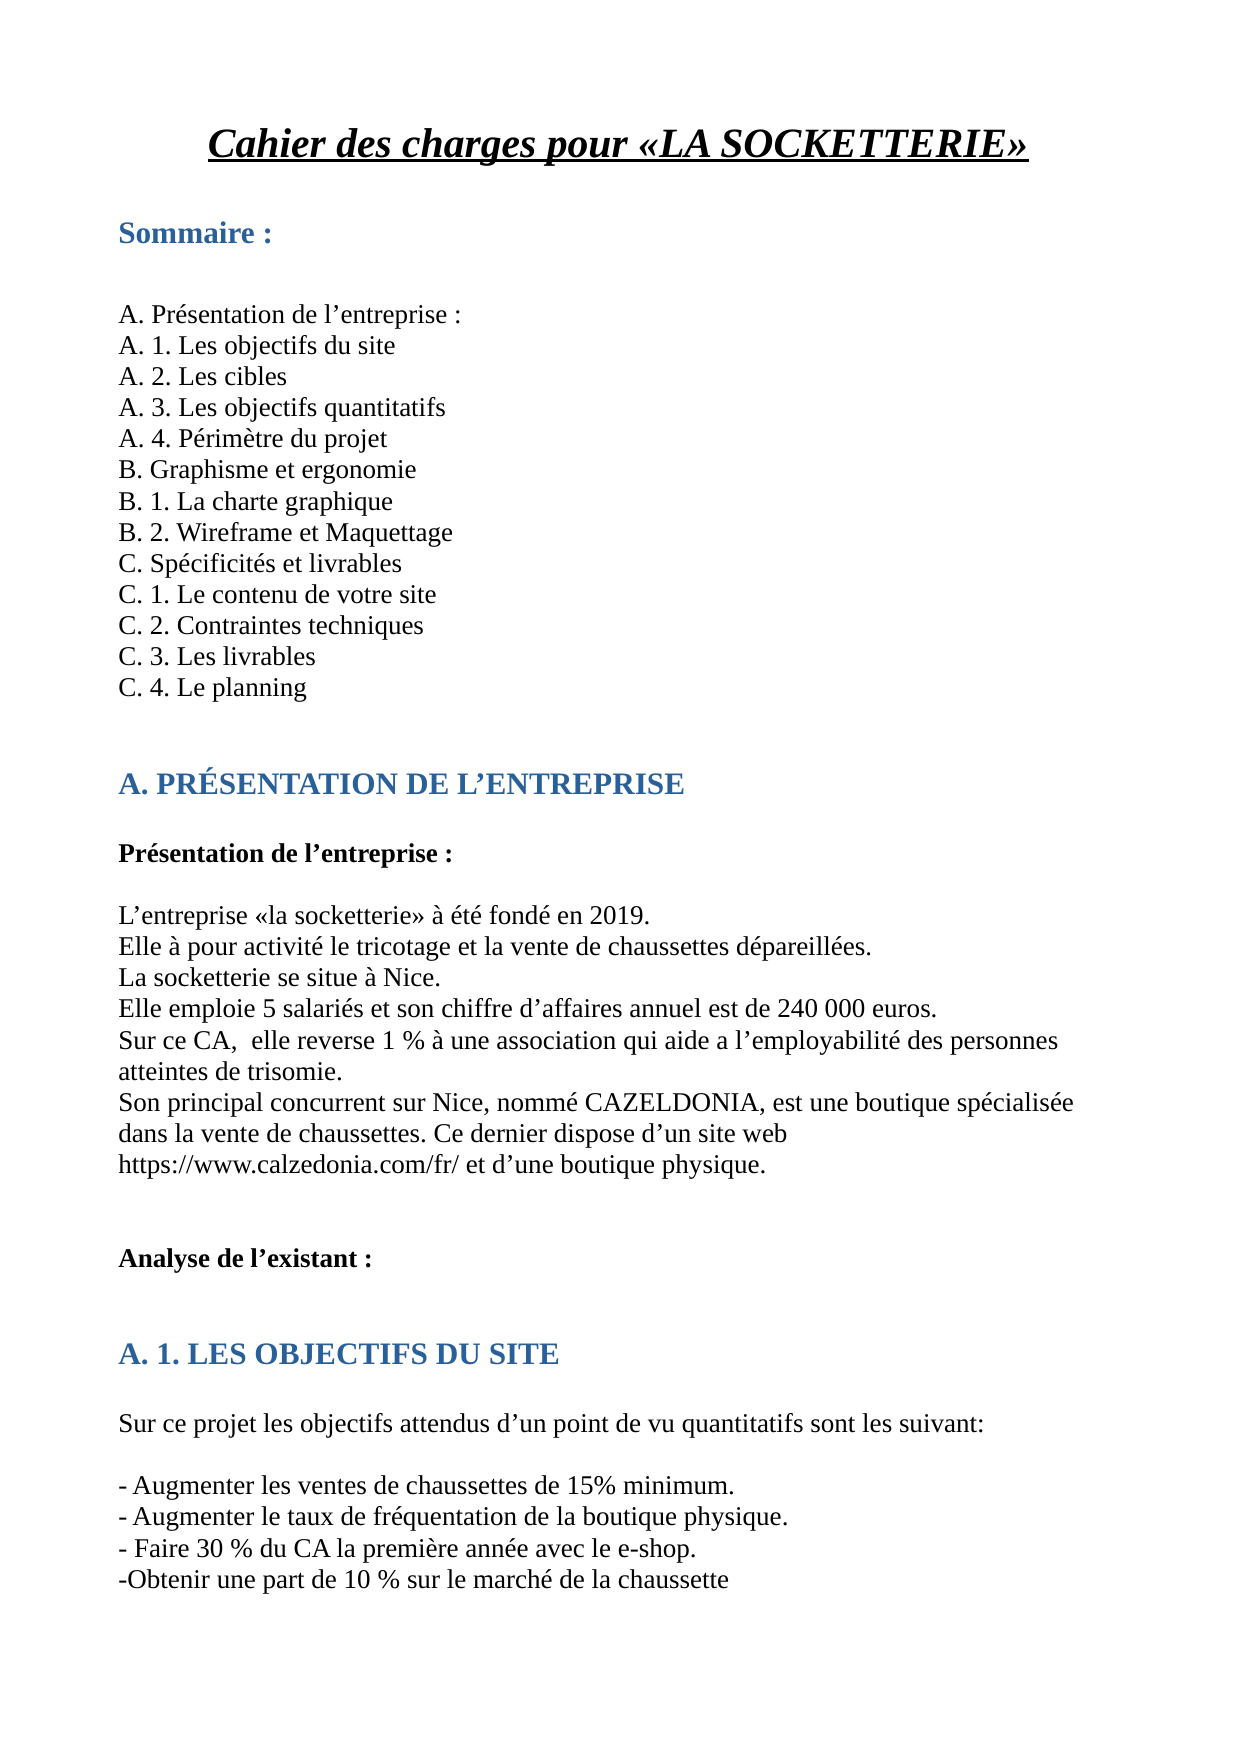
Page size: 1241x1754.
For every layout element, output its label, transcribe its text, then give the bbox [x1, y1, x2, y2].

text A. 1. Les objectifs du site [118, 329, 1122, 360]
text A. 1. LES OBJECTIFS DU SITE [118, 1335, 1122, 1371]
text C. 3. Les livrables [118, 640, 1122, 672]
text Cahier des charges pour «LA SOCKETTERIE» [118, 118, 1122, 166]
text Sur ce projet les objectifs attendus d’un point de vu quantitatifs sont les suivant: [118, 1407, 1122, 1438]
text -Obtenir une part de 10 % sur le marché de la chaussette [118, 1563, 1122, 1594]
text B. 2. Wireframe et Maquettage [118, 516, 1122, 547]
text A. 4. Périmètre du projet [118, 422, 1122, 453]
text A. PRÉSENTATION DE L’ENTREPRISE [118, 765, 1122, 801]
text B. Graphisme et ergonomie [118, 453, 1122, 485]
text A. Présentation de l’entreprise : [118, 298, 1122, 329]
text C. 4. Le planning [118, 672, 1122, 703]
text B. 1. La charte graphique [118, 485, 1122, 516]
text C. Spécificités et livrables [118, 547, 1122, 578]
text La socketterie se situe à Nice. [118, 961, 1122, 993]
text Analyse de l’existant : [118, 1242, 1122, 1273]
text Présentation de l’entreprise : [118, 837, 1122, 868]
text Son principal concurrent sur Nice, nommé CAZELDONIA, est une boutique spécialisée dans la vente de chaussettes. Ce dernier dispose d’un site web https://www.calzedonia.com/fr/ et d’une boutique physique. [118, 1086, 1122, 1179]
text - Faire 30 % du CA la première année avec le e-shop. [118, 1532, 1122, 1563]
text A. 2. Les cibles [118, 360, 1122, 391]
text Elle emploie 5 salariés et son chiffre d’affaires annuel est de 240 000 euros. [118, 993, 1122, 1024]
text A. 3. Les objectifs quantitatifs [118, 391, 1122, 422]
text - Augmenter le taux de fréquentation de la boutique physique. [118, 1501, 1122, 1532]
text C. 2. Contraintes techniques [118, 609, 1122, 640]
text Sur ce CA, elle reverse 1 % à une association qui aide a l’employabilité des personnes atteintes de trisomie. [118, 1024, 1122, 1086]
text C. 1. Le contenu de votre site [118, 578, 1122, 609]
text Elle à pour activité le tricotage et la vente de chaussettes dépareillées. [118, 930, 1122, 961]
text Sommaire : [118, 214, 1122, 250]
text L’entreprise «la socketterie» à été fondé en 2019. [118, 899, 1122, 930]
text - Augmenter les ventes de chaussettes de 15% minimum. [118, 1469, 1122, 1501]
